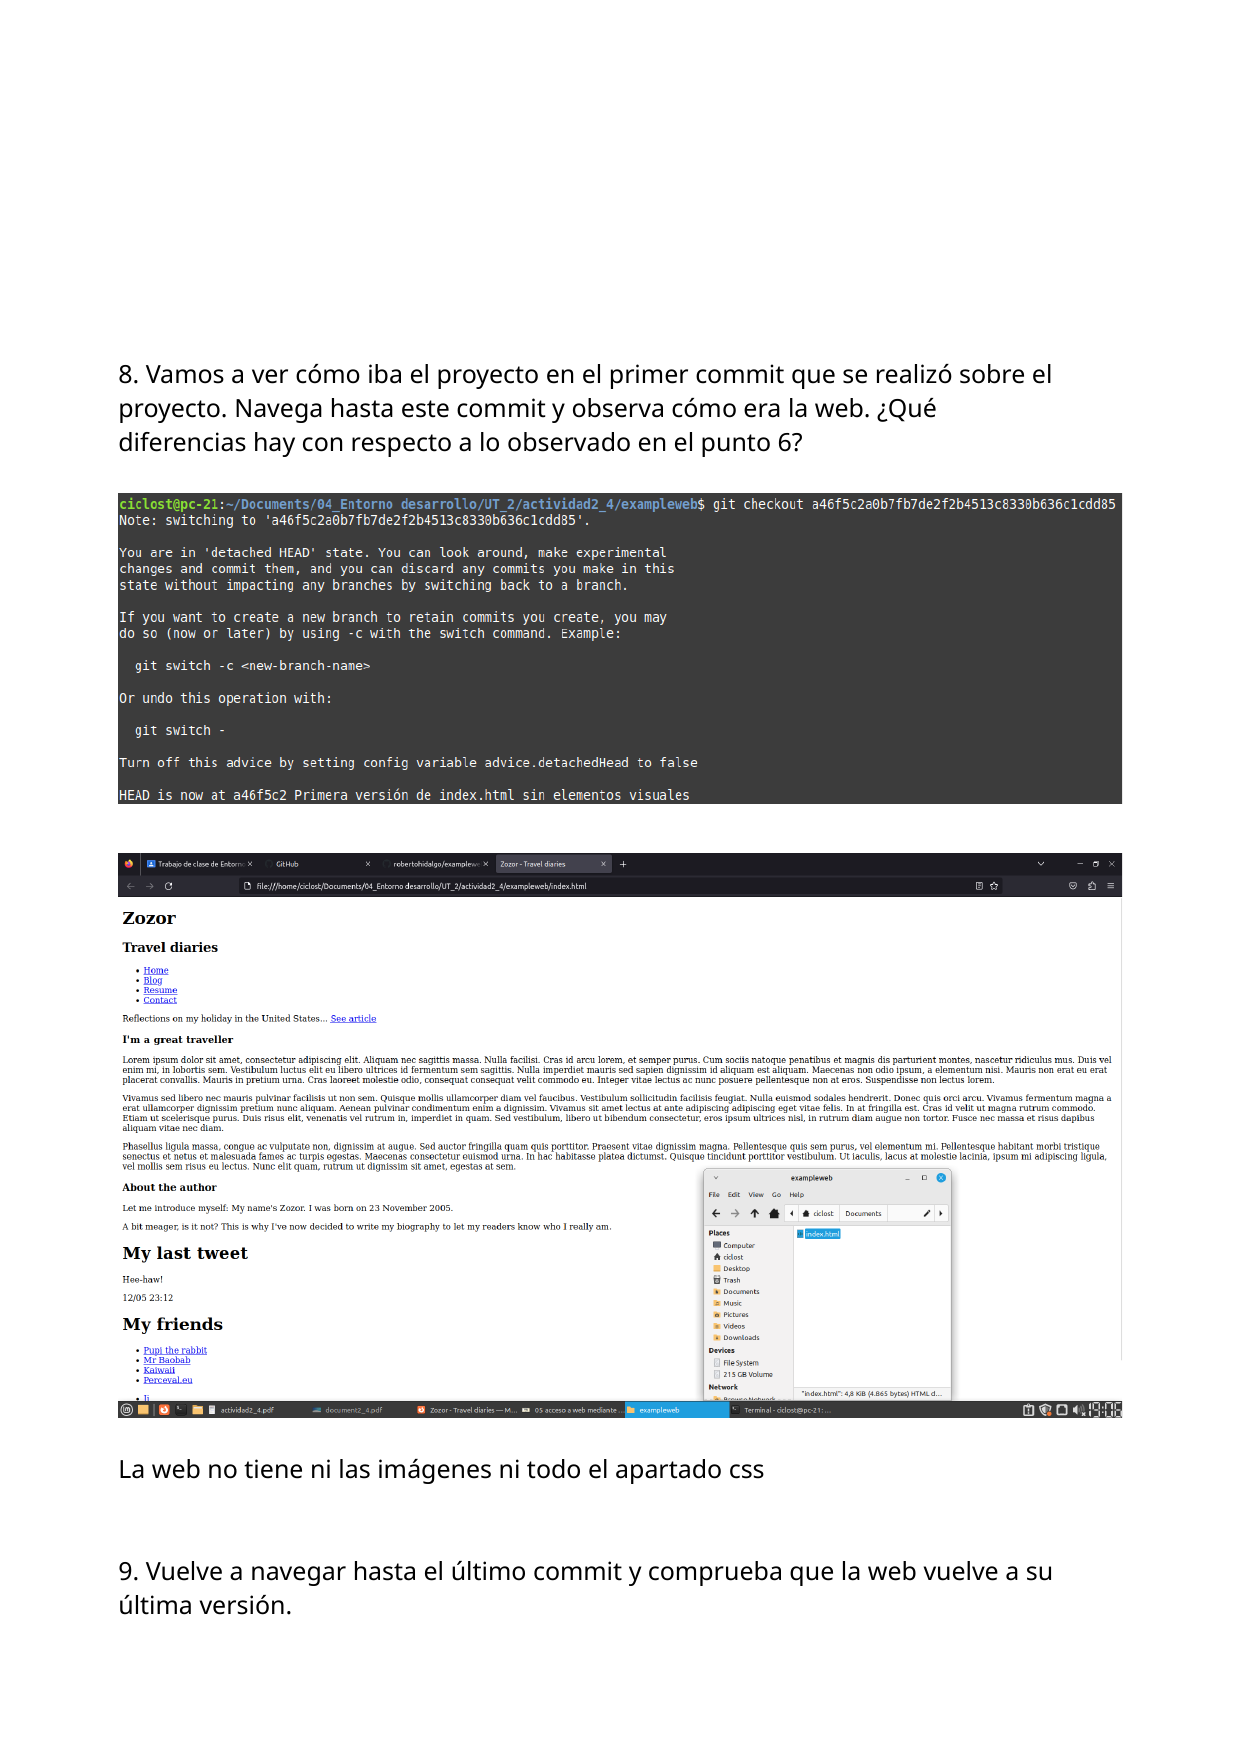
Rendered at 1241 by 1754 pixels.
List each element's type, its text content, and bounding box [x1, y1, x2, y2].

text 8. Vamos a ver cómo iba el proyecto en el primer commit que se realizó sobre el [118, 357, 1122, 391]
text proyecto. Navega hasta este commit y observa cómo era la web. ¿Qué [118, 391, 1122, 425]
picture [118, 853, 1123, 1418]
text última versión. [118, 1588, 1122, 1622]
picture [118, 493, 1123, 804]
text diferencias hay con respecto a lo observado en el punto 6? [118, 425, 1122, 459]
text 9. Vuelve a navegar hasta el último commit y comprueba que la web vuelve a su [118, 1554, 1122, 1588]
text La web no tiene ni las imágenes ni todo el apartado css [118, 1452, 1122, 1486]
